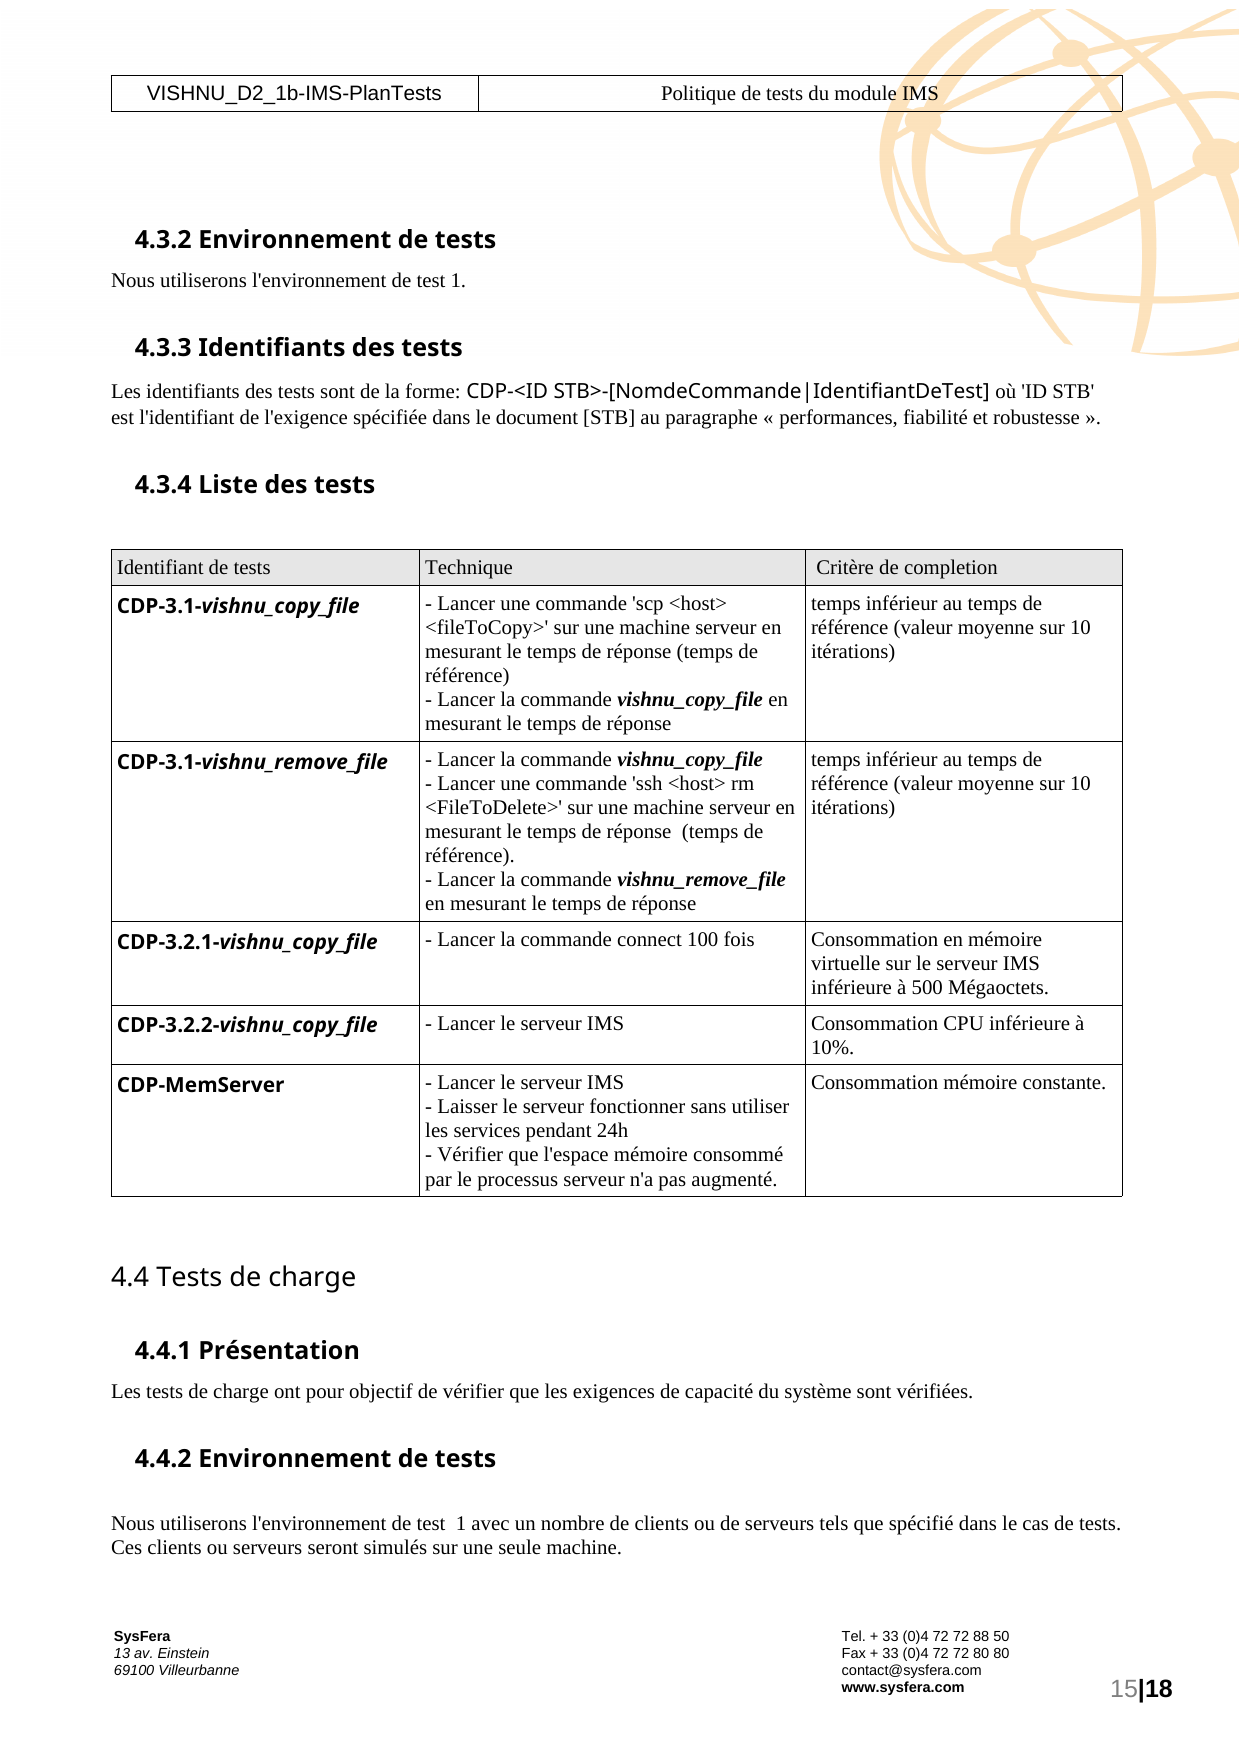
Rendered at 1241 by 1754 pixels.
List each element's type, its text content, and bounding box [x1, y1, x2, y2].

table_header Technique [420, 550, 805, 585]
subtitle Identifiants des tests [134, 357, 1122, 364]
table_cell CDP-3.2.1-vishnu_copy_file [112, 922, 419, 1005]
subtitle Liste des tests [134, 466, 1122, 500]
picture [1, 9, 1239, 356]
table_cell CDP-MemServer [112, 1065, 419, 1196]
table_cell - Lancer la commande vishnu_copy_file - Lancer une commande 'ssh <host> rm <FileToDelete>' sur une machine serveur en mesurant le temps de réponse (temps de référence). - Lancer la commande vishnu_remove_file en mesurant le temps de réponse [420, 742, 805, 921]
text Nous utiliserons l'environnement de test 1 avec un nombre de clients ou de serveurs tels que spécifié dans le cas de tests. Ces clients ou serveurs seront simulés sur une seule machine. [111, 1511, 1122, 1559]
table_cell Consommation CPU inférieure à 10%. [806, 1006, 1122, 1064]
table_cell temps inférieur au temps de référence (valeur moyenne sur 10 itérations) [806, 586, 1122, 741]
picture [213, 345, 218, 353]
text Les identifiants des tests sont de la forme: CDP-<ID STB>-[NomdeCommande|IdentifiantDeTest] où 'ID STB' est l'identifiant de l'exigence spécifiée dans le document [STB] au paragraphe « performances, fiabilité et robustesse ». [111, 376, 1122, 429]
subtitle Tests de charge [111, 1258, 1122, 1295]
picture [311, 345, 316, 356]
table_cell CDP-3.2.2-vishnu_copy_file [112, 1006, 419, 1064]
subtitle Présentation [134, 1332, 1122, 1366]
text Les tests de charge ont pour objectif de vérifier que les exigences de capacité du système sont vérifiées. [111, 1379, 1122, 1403]
table_header Critère de completion [806, 550, 1122, 585]
table_cell temps inférieur au temps de référence (valeur moyenne sur 10 itérations) [806, 742, 1122, 921]
table_header Identifiant de tests [112, 550, 419, 585]
subtitle Environnement de tests [134, 1440, 1122, 1474]
table_cell - Lancer le serveur IMS - Laisser le serveur fonctionner sans utiliser les services pendant 24h - Vérifier que l'espace mémoire consommé par le processus serveur n'a pas augmenté. [420, 1065, 805, 1196]
table_cell Consommation en mémoire virtuelle sur le serveur IMS inférieure à 500 Mégaoctets. [806, 922, 1122, 1005]
table_cell - Lancer la commande connect 100 fois [420, 922, 805, 1005]
picture [356, 345, 361, 353]
table_cell CDP-3.1-vishnu_remove_file [112, 742, 419, 921]
picture [244, 345, 249, 356]
table_cell CDP-3.1-vishnu_copy_file [112, 586, 419, 741]
table_cell - Lancer une commande 'scp <host> <fileToCopy>' sur une machine serveur en mesurant le temps de réponse (temps de référence) - Lancer la commande vishnu_copy_file en mesurant le temps de réponse [420, 586, 805, 741]
table_cell Consommation mémoire constante. [806, 1065, 1122, 1196]
table_cell - Lancer le serveur IMS [420, 1006, 805, 1064]
